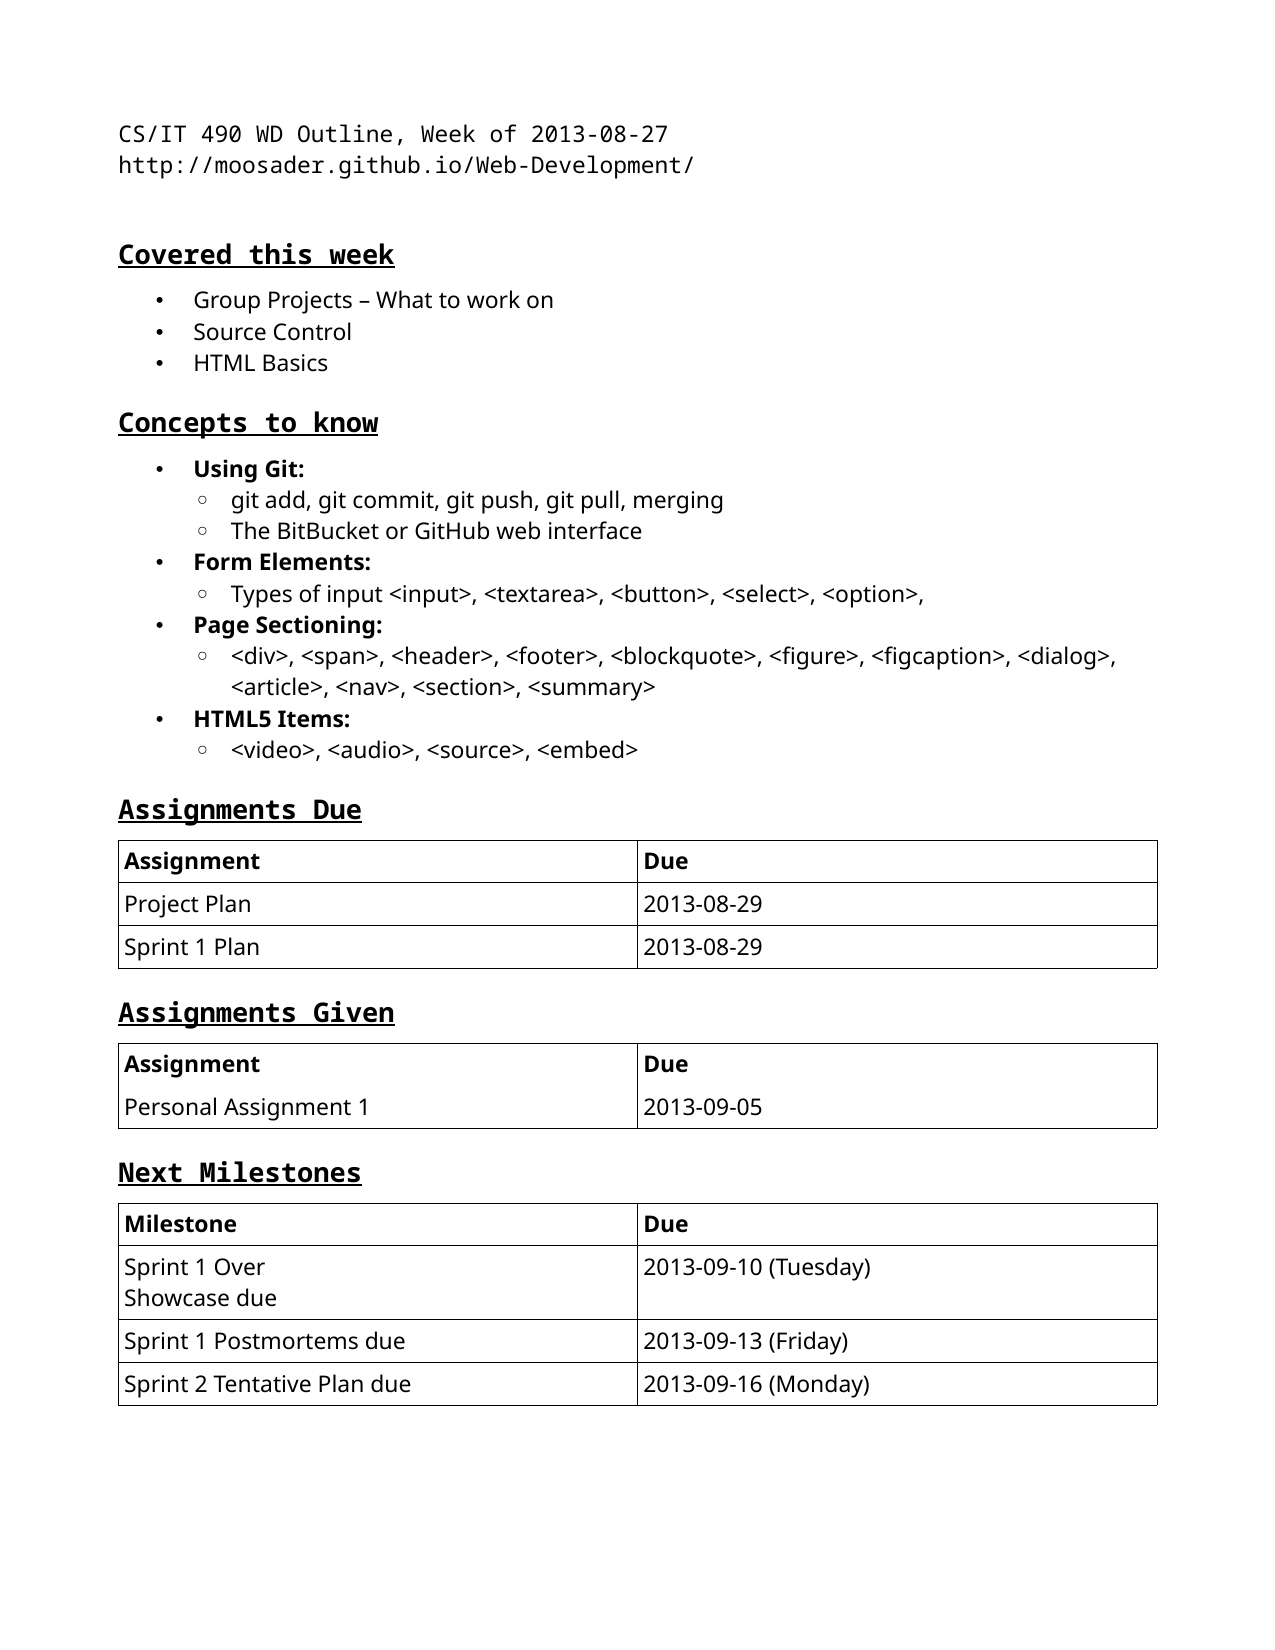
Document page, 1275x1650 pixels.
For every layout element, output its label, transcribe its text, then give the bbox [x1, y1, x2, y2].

list Source Control [156, 316, 1157, 347]
table_cell 2013-09-05 [638, 1085, 1157, 1128]
table_header Due [638, 1204, 1157, 1245]
table_header Due [638, 1044, 1157, 1085]
subtitle Covered this week [118, 235, 1157, 272]
table_cell 2013-09-13 (Friday) [638, 1320, 1157, 1362]
table_cell Sprint 1 Postmortems due [119, 1320, 637, 1362]
subtitle Assignments Given [118, 993, 1157, 1030]
table_cell 2013-09-16 (Monday) [638, 1363, 1157, 1405]
table_cell Personal Assignment 1 [119, 1085, 637, 1128]
list git add, git commit, git push, git pull, merging [193, 484, 1157, 515]
table_header Milestone [119, 1204, 637, 1245]
table_cell 2013-08-29 [638, 926, 1157, 968]
subtitle Next Milestones [118, 1153, 1157, 1190]
subtitle Concepts to know [118, 403, 1157, 440]
list Form Elements: [156, 546, 1157, 578]
table_cell Sprint 2 Tentative Plan due [119, 1363, 637, 1405]
table_cell Project Plan [119, 883, 637, 925]
table_cell Sprint 1 Plan [119, 926, 637, 968]
table_header Assignment [119, 841, 637, 882]
list Types of input <input>, <textarea>, <button>, <select>, <option>, [193, 578, 1157, 609]
list Page Sectioning: [156, 609, 1157, 640]
list <div>, <span>, <header>, <footer>, <blockquote>, <figure>, <figcaption>, <dialog>, <article>, <nav>, <section>, <summary> [193, 640, 1157, 703]
list HTML5 Items: [156, 703, 1157, 734]
table_header Due [638, 841, 1157, 882]
list <video>, <audio>, <source>, <embed> [193, 734, 1157, 765]
list HTML Basics [156, 347, 1157, 378]
subtitle Assignments Due [118, 790, 1157, 827]
table_cell Sprint 1 Over Showcase due [119, 1246, 637, 1319]
list Using Git: [156, 453, 1157, 484]
table_header Assignment [119, 1044, 637, 1085]
list Group Projects – What to work on [156, 284, 1157, 316]
list The BitBucket or GitHub web interface [193, 515, 1157, 546]
table_cell 2013-09-10 (Tuesday) [638, 1246, 1157, 1319]
table_cell 2013-08-29 [638, 883, 1157, 925]
